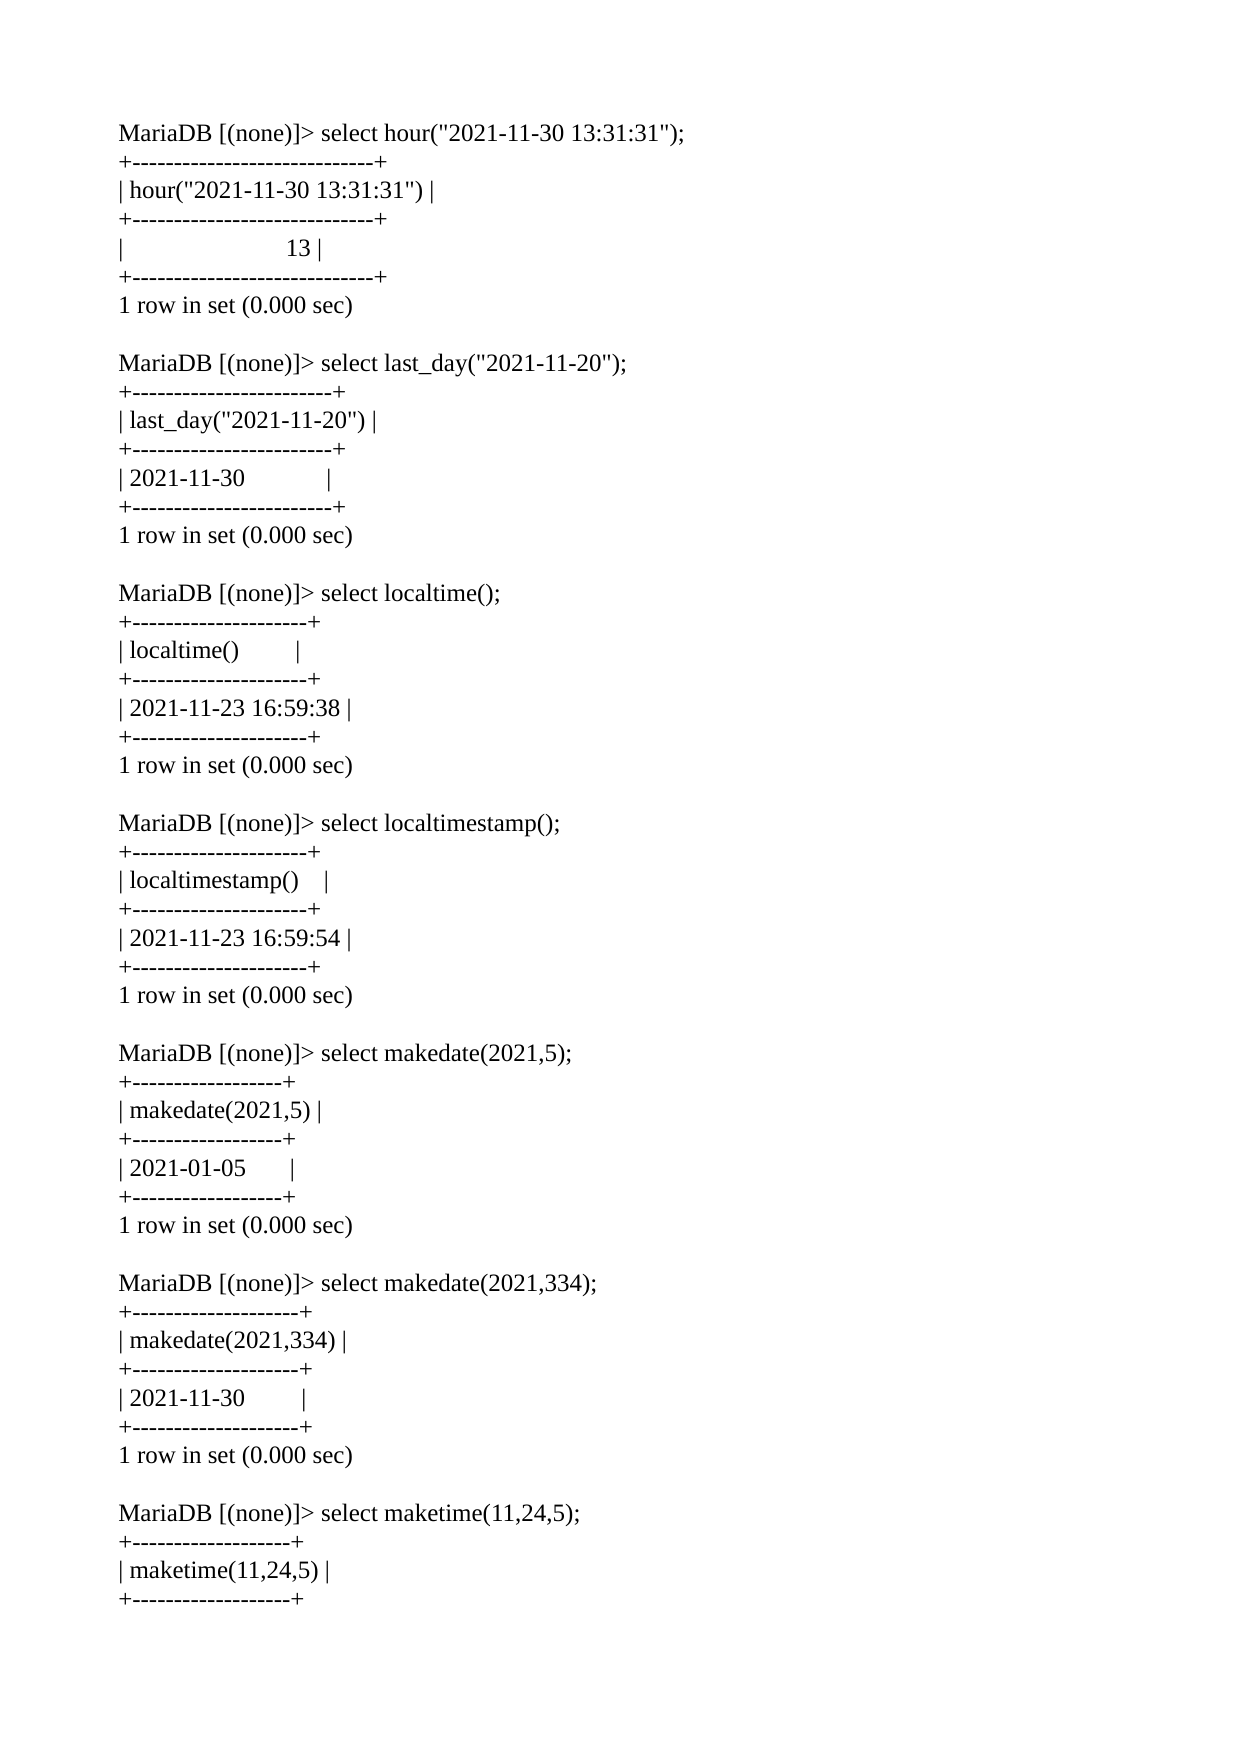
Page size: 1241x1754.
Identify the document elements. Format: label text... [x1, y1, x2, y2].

text +-------------------+ [118, 1527, 1122, 1556]
text 1 row in set (0.000 sec) [118, 981, 1122, 1009]
text | maketime(11,24,5) | [118, 1556, 1122, 1584]
text MariaDB [(none)]> select maketime(11,24,5); [118, 1498, 1122, 1527]
text | 2021-11-23 16:59:38 | [118, 693, 1122, 722]
text +------------------+ [118, 1182, 1122, 1211]
text +------------------------+ [118, 434, 1122, 463]
text +-----------------------------+ [118, 262, 1122, 291]
text +-----------------------------+ [118, 147, 1122, 176]
text MariaDB [(none)]> select hour("2021-11-30 13:31:31"); [118, 118, 1122, 147]
text +------------------------+ [118, 377, 1122, 406]
text +--------------------+ [118, 1354, 1122, 1383]
text MariaDB [(none)]> select makedate(2021,334); [118, 1268, 1122, 1297]
text | 2021-11-30 | [118, 463, 1122, 492]
text | localtimestamp() | [118, 866, 1122, 894]
text +------------------+ [118, 1124, 1122, 1153]
text MariaDB [(none)]> select makedate(2021,5); [118, 1038, 1122, 1067]
text +---------------------+ [118, 664, 1122, 693]
text 1 row in set (0.000 sec) [118, 521, 1122, 549]
text | makedate(2021,5) | [118, 1096, 1122, 1124]
text 1 row in set (0.000 sec) [118, 1441, 1122, 1469]
text +---------------------+ [118, 607, 1122, 636]
text | 2021-11-23 16:59:54 | [118, 923, 1122, 952]
text | makedate(2021,334) | [118, 1326, 1122, 1354]
text +-----------------------------+ [118, 204, 1122, 233]
text +------------------------+ [118, 492, 1122, 521]
text +---------------------+ [118, 952, 1122, 981]
text +---------------------+ [118, 722, 1122, 751]
text MariaDB [(none)]> select localtime(); [118, 578, 1122, 607]
text +------------------+ [118, 1067, 1122, 1096]
text +-------------------+ [118, 1584, 1122, 1613]
text +---------------------+ [118, 894, 1122, 923]
text 1 row in set (0.000 sec) [118, 291, 1122, 319]
text | last_day("2021-11-20") | [118, 406, 1122, 434]
text | localtime() | [118, 636, 1122, 664]
text +---------------------+ [118, 837, 1122, 866]
text | 13 | [118, 233, 1122, 262]
text | hour("2021-11-30 13:31:31") | [118, 176, 1122, 204]
text MariaDB [(none)]> select localtimestamp(); [118, 808, 1122, 837]
text 1 row in set (0.000 sec) [118, 1211, 1122, 1239]
text 1 row in set (0.000 sec) [118, 751, 1122, 779]
text +--------------------+ [118, 1412, 1122, 1441]
text +--------------------+ [118, 1297, 1122, 1326]
text | 2021-01-05 | [118, 1153, 1122, 1182]
text | 2021-11-30 | [118, 1383, 1122, 1412]
text MariaDB [(none)]> select last_day("2021-11-20"); [118, 348, 1122, 377]
